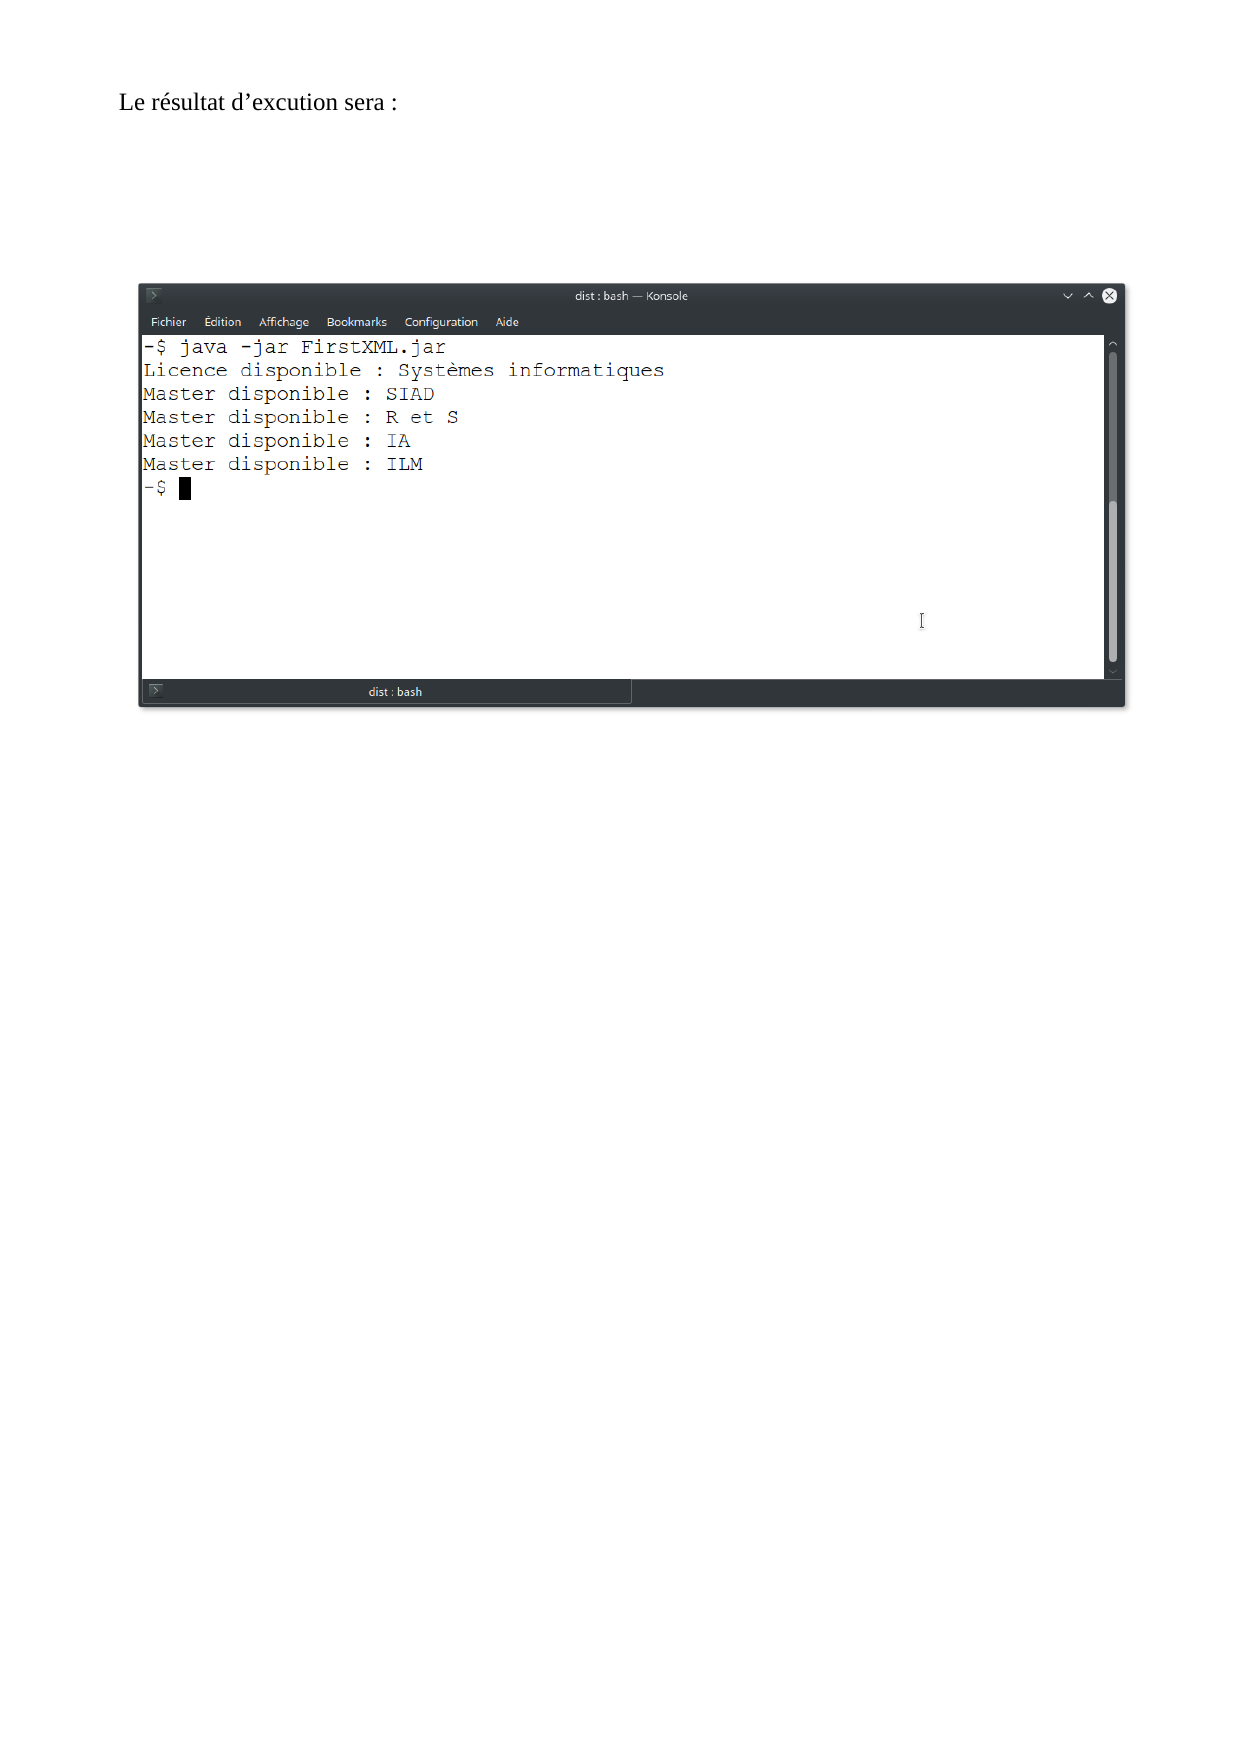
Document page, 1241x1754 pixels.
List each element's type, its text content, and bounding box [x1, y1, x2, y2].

picture [132, 277, 1136, 718]
text Le résultat d’excution sera : [119, 87, 1121, 116]
